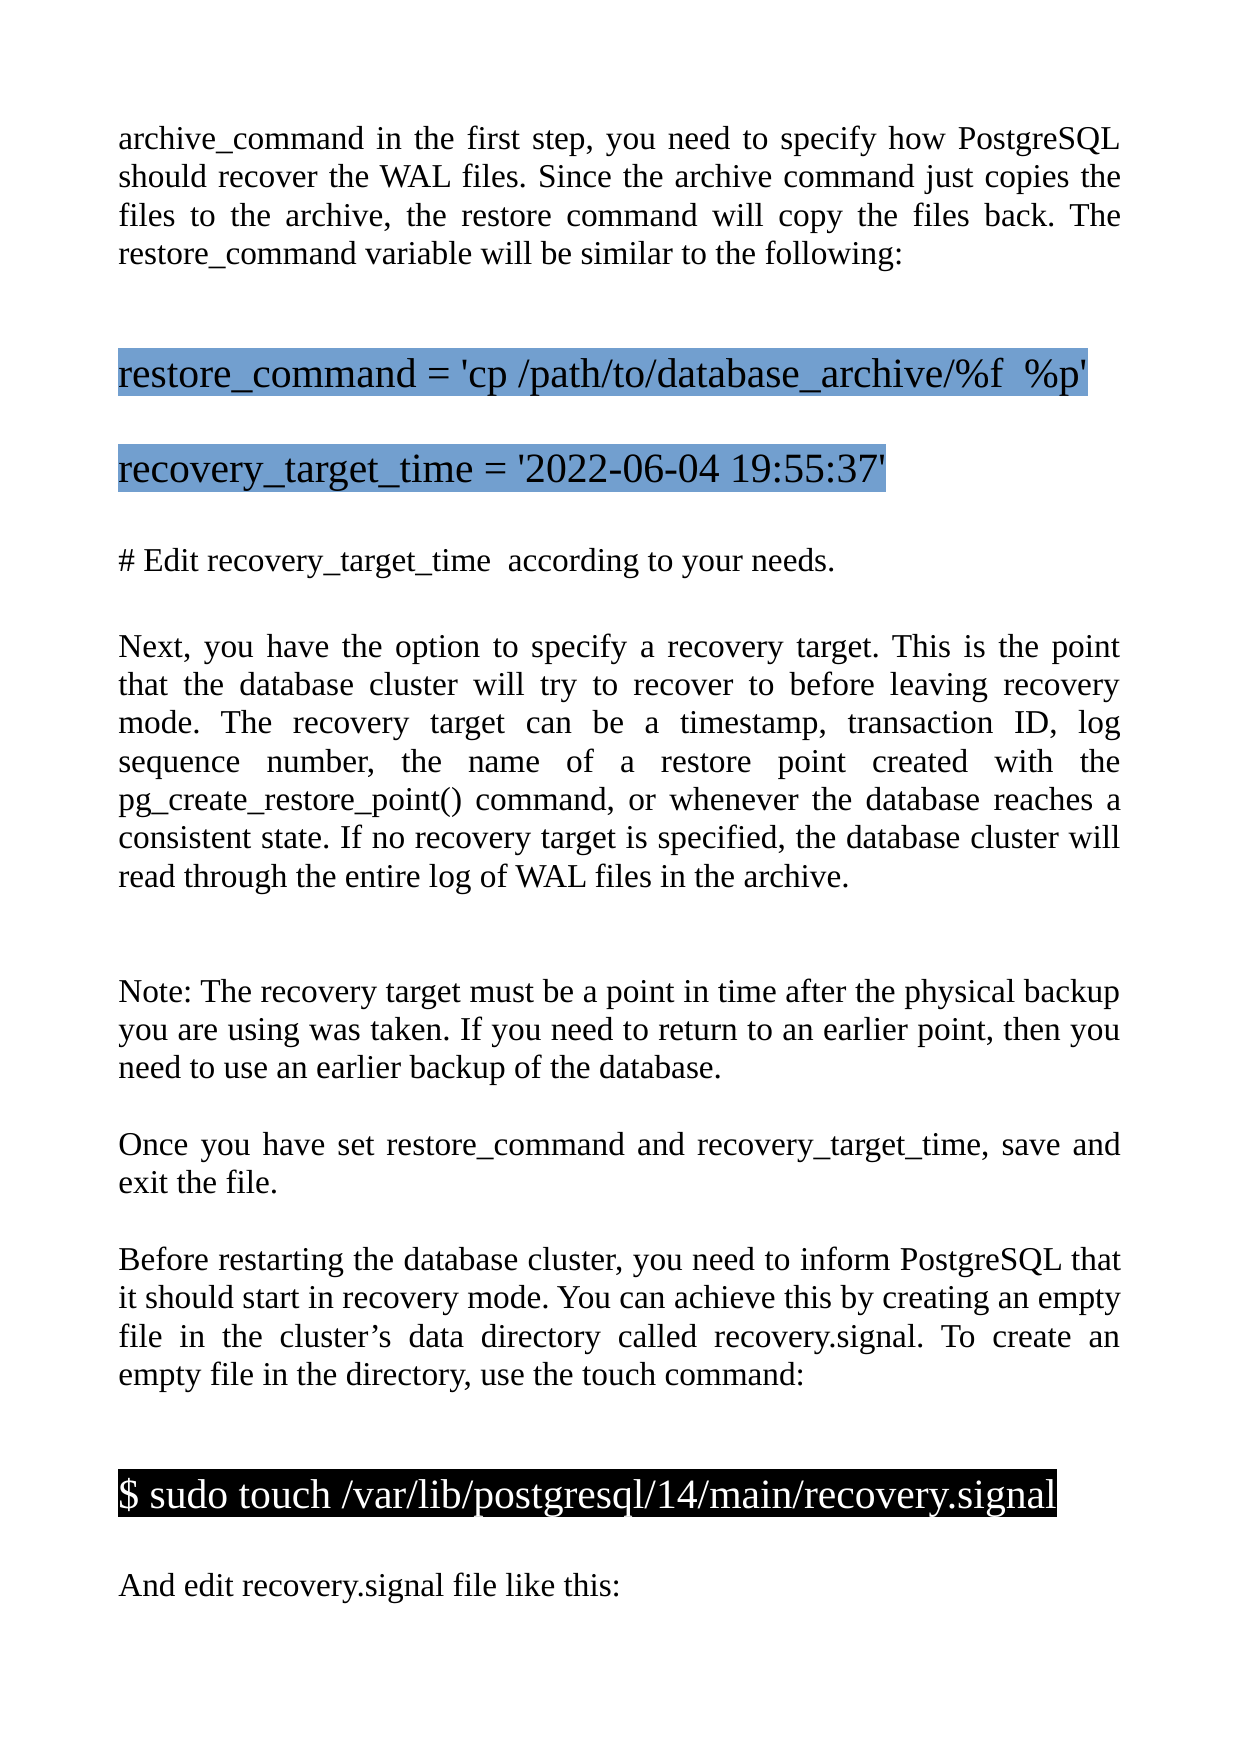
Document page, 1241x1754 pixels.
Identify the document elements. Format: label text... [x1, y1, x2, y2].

text $ sudo touch /var/lib/postgresql/14/main/recovery.signal [118, 1469, 1122, 1517]
text # Edit recovery_target_time according to your needs. [118, 540, 1122, 578]
text Once you have set restore_command and recovery_target_time, save and exit the file. [118, 1124, 1122, 1201]
text restore_command = 'cp /path/to/database_archive/%f %p' [118, 348, 1122, 396]
text archive_command in the first step, you need to specify how PostgreSQL should recover the WAL files. Since the archive command just copies the files to the archive, the restore command will copy the files back. The restore_command variable will be similar to the following: [118, 118, 1122, 271]
text Next, you have the option to specify a recovery target. This is the point that the database cluster will try to recover to before leaving recovery mode. The recovery target can be a timestamp, transaction ID, log sequence number, the name of a restore point created with the pg_create_restore_point() command, or whenever the database reaches a consistent state. If no recovery target is specified, the database cluster will read through the entire log of WAL files in the archive. [118, 626, 1122, 894]
text Before restarting the database cluster, you need to inform PostgreSQL that it should start in recovery mode. You can achieve this by creating an empty file in the cluster’s data directory called recovery.signal. To create an empty file in the directory, use the touch command: [118, 1239, 1122, 1393]
text Note: The recovery target must be a point in time after the physical backup you are using was taken. If you need to return to an earlier point, then you need to use an earlier backup of the database. [118, 971, 1122, 1086]
text recovery_target_time = '2022-06-04 19:55:37' [118, 444, 1122, 492]
text And edit recovery.signal file like this: [118, 1565, 1122, 1603]
